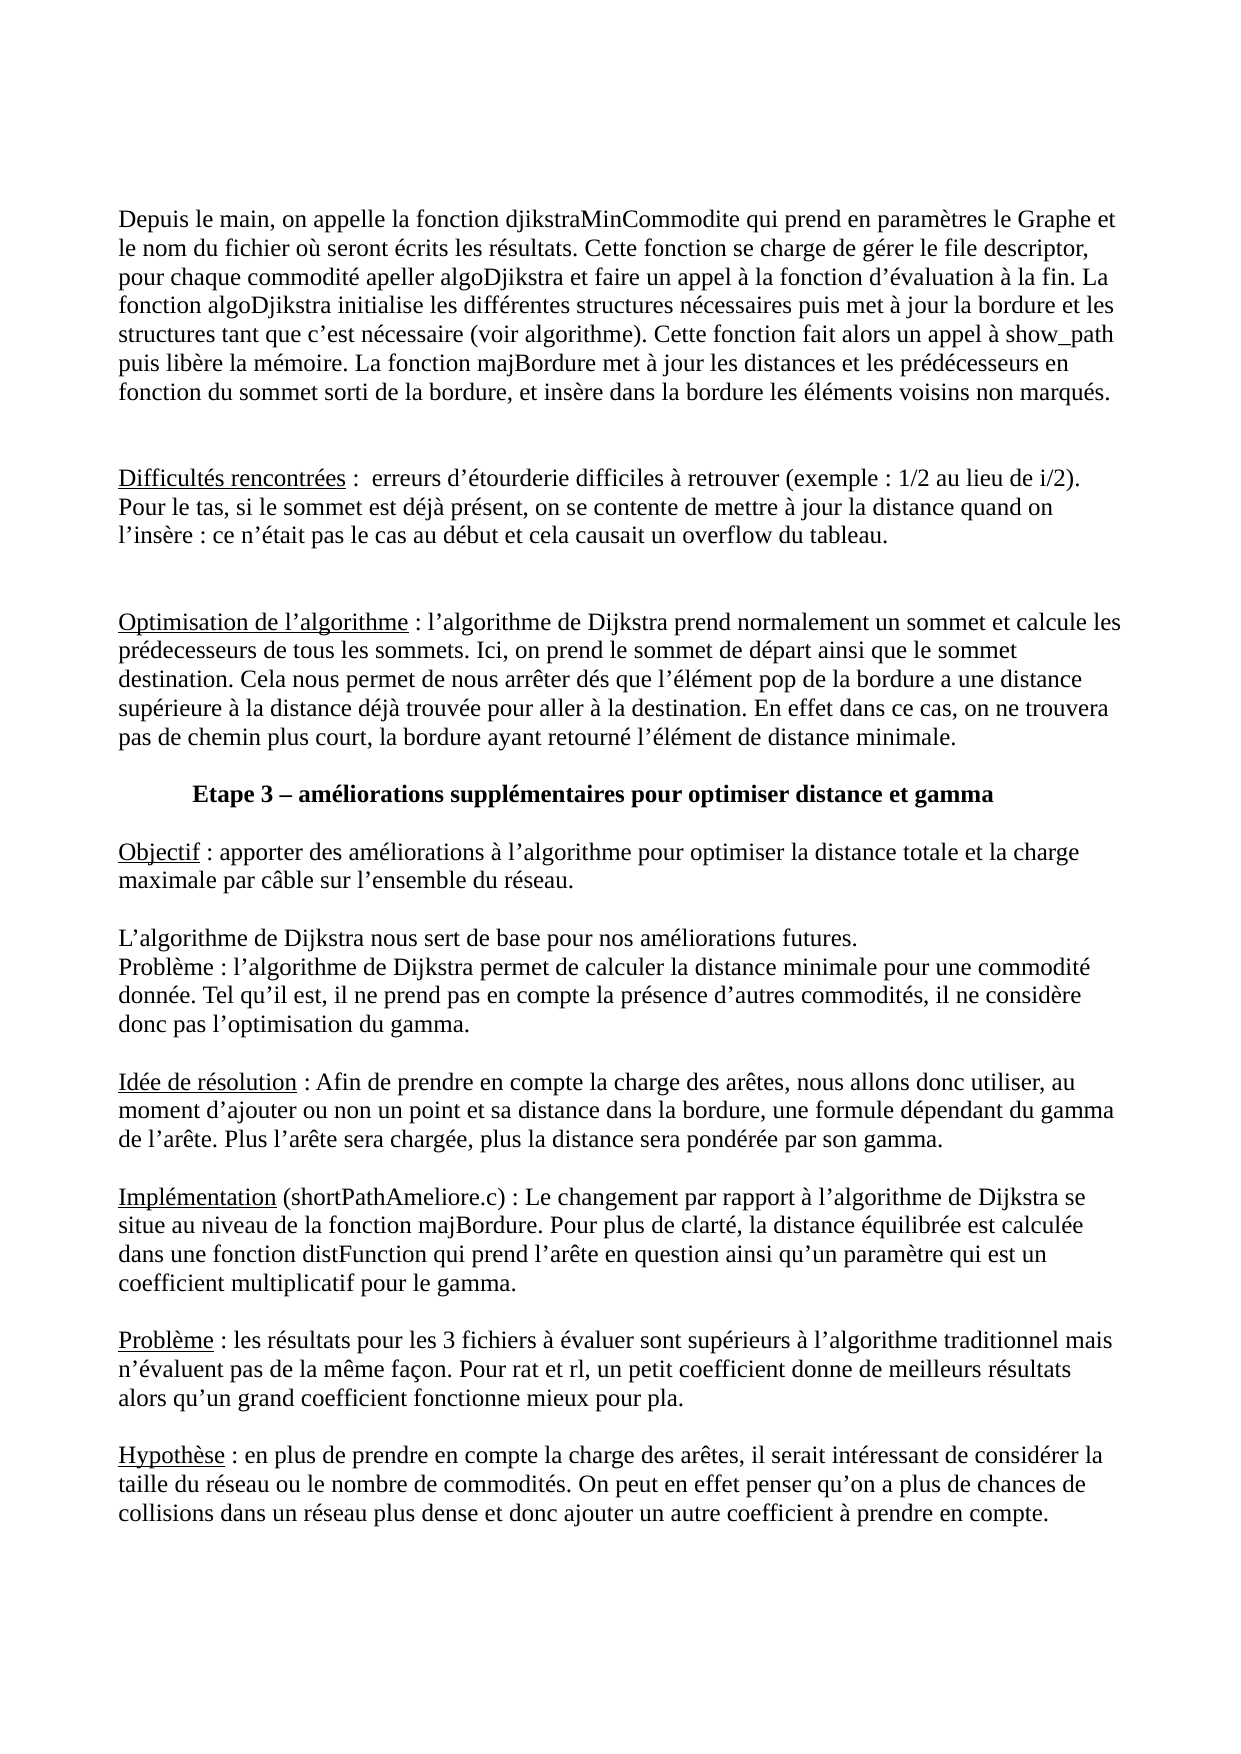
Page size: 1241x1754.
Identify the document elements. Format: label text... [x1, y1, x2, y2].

text Problème : les résultats pour les 3 fichiers à évaluer sont supérieurs à l’algorithme traditionnel mais n’évaluent pas de la même façon. Pour rat et rl, un petit coefficient donne de meilleurs résultats alors qu’un grand coefficient fonctionne mieux pour pla. [118, 1326, 1122, 1412]
text Difficultés rencontrées : erreurs d’étourderie difficiles à retrouver (exemple : 1/2 au lieu de i/2). Pour le tas, si le sommet est déjà présent, on se contente de mettre à jour la distance quand on l’insère : ce n’était pas le cas au début et cela causait un overflow du tableau. [118, 463, 1122, 549]
text Optimisation de l’algorithme : l’algorithme de Dijkstra prend normalement un sommet et calcule les prédecesseurs de tous les sommets. Ici, on prend le sommet de départ ainsi que le sommet destination. Cela nous permet de nous arrêter dés que l’élément pop de la bordure a une distance supérieure à la distance déjà trouvée pour aller à la destination. En effet dans ce cas, on ne trouvera pas de chemin plus court, la bordure ayant retourné l’élément de distance minimale. [118, 607, 1122, 751]
text Problème : l’algorithme de Dijkstra permet de calculer la distance minimale pour une commodité donnée. Tel qu’il est, il ne prend pas en compte la présence d’autres commodités, il ne considère donc pas l’optimisation du gamma. [118, 952, 1122, 1038]
text Idée de résolution : Afin de prendre en compte la charge des arêtes, nous allons donc utiliser, au moment d’ajouter ou non un point et sa distance dans la bordure, une formule dépendant du gamma de l’arête. Plus l’arête sera chargée, plus la distance sera pondérée par son gamma. [118, 1067, 1122, 1153]
text Implémentation (shortPathAmeliore.c) : Le changement par rapport à l’algorithme de Dijkstra se situe au niveau de la fonction majBordure. Pour plus de clarté, la distance équilibrée est calculée dans une fonction distFunction qui prend l’arête en question ainsi qu’un paramètre qui est un coefficient multiplicatif pour le gamma. [118, 1182, 1122, 1297]
text Etape 3 – améliorations supplémentaires pour optimiser distance et gamma [118, 779, 1122, 808]
text Objectif : apporter des améliorations à l’algorithme pour optimiser la distance totale et la charge maximale par câble sur l’ensemble du réseau. [118, 837, 1122, 894]
text Depuis le main, on appelle la fonction djikstraMinCommodite qui prend en paramètres le Graphe et le nom du fichier où seront écrits les résultats. Cette fonction se charge de gérer le file descriptor, pour chaque commodité apeller algoDjikstra et faire un appel à la fonction d’évaluation à la fin. La fonction algoDjikstra initialise les différentes structures nécessaires puis met à jour la bordure et les structures tant que c’est nécessaire (voir algorithme). Cette fonction fait alors un appel à show_path puis libère la mémoire. La fonction majBordure met à jour les distances et les prédécesseurs en fonction du sommet sorti de la bordure, et insère dans la bordure les éléments voisins non marqués. [118, 204, 1122, 406]
text L’algorithme de Dijkstra nous sert de base pour nos améliorations futures. [118, 923, 1122, 952]
text Hypothèse : en plus de prendre en compte la charge des arêtes, il serait intéressant de considérer la taille du réseau ou le nombre de commodités. On peut en effet penser qu’on a plus de chances de collisions dans un réseau plus dense et donc ajouter un autre coefficient à prendre en compte. [118, 1441, 1122, 1527]
